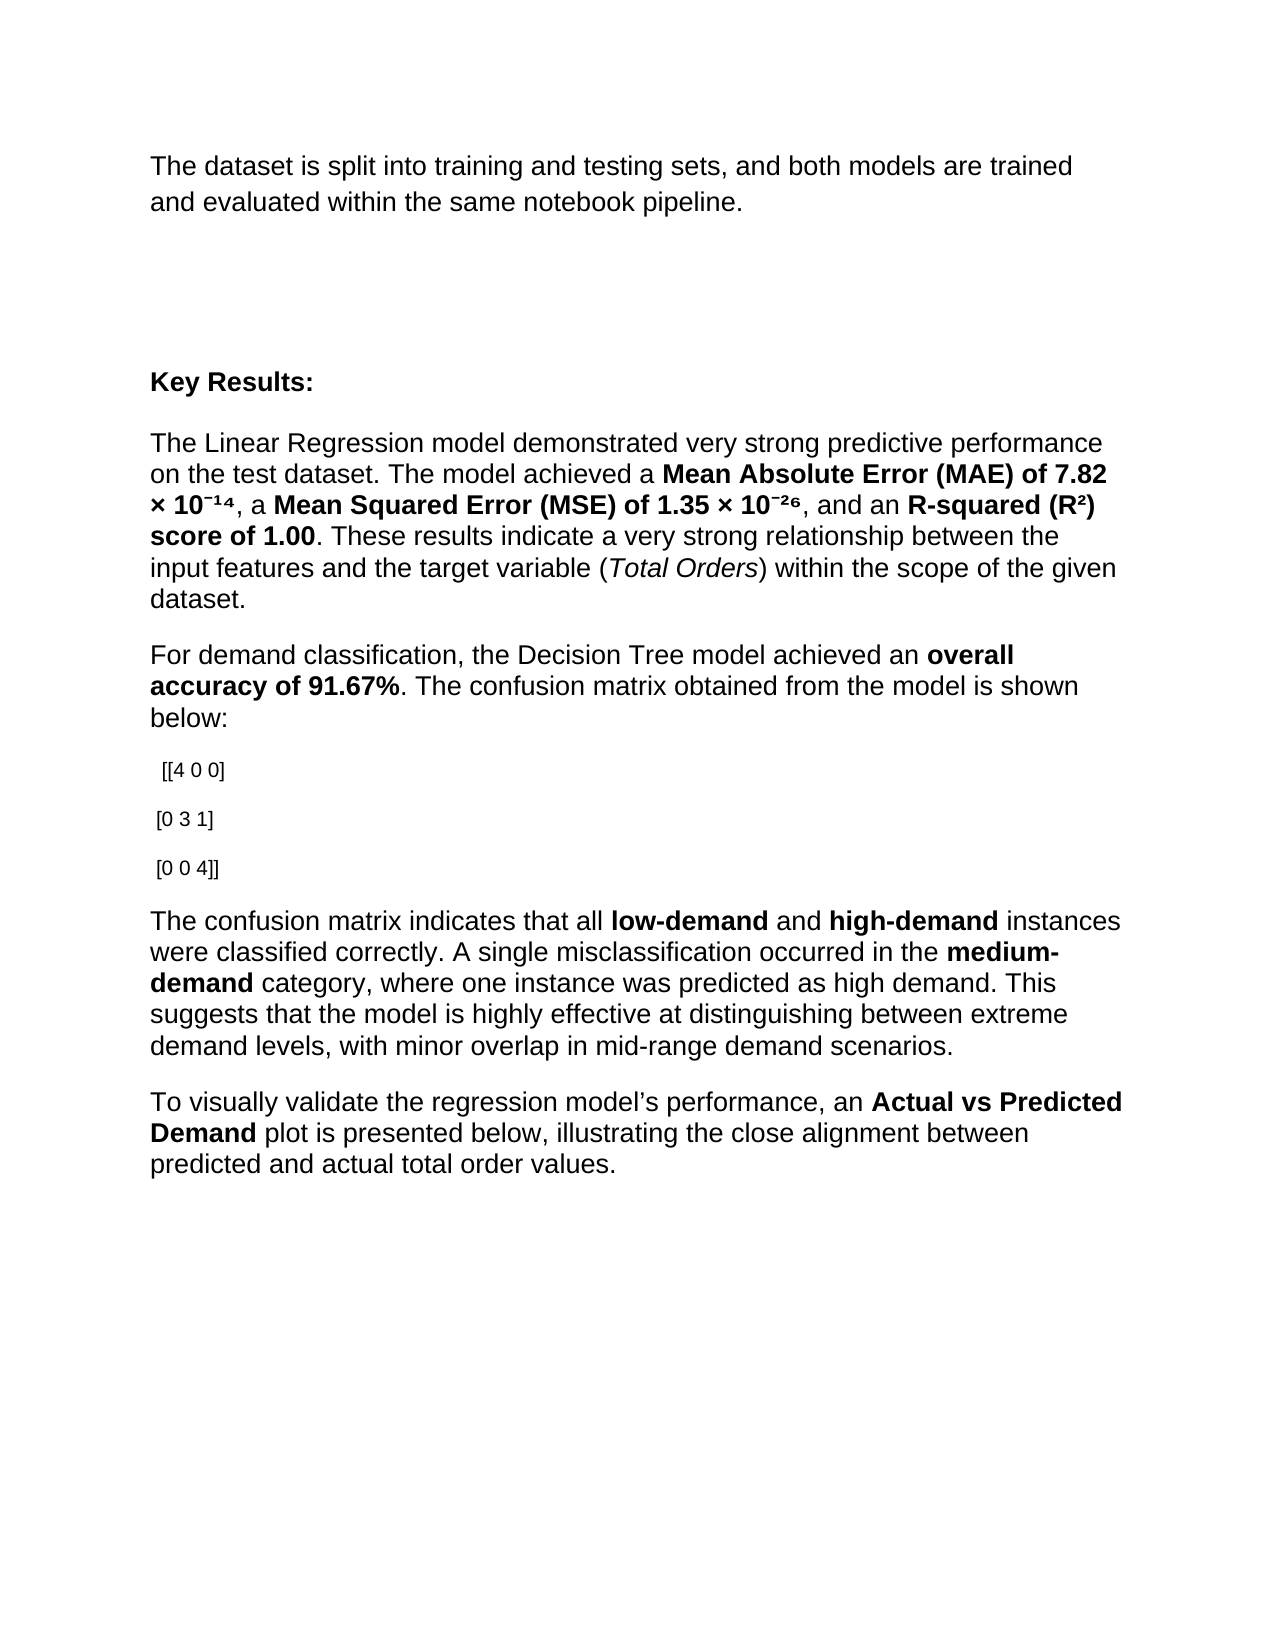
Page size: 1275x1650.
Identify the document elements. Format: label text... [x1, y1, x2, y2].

text Key Results: [150, 366, 1125, 397]
text [0 0 4]] [150, 856, 1125, 880]
text [0 3 1] [150, 807, 1125, 831]
text The confusion matrix indicates that all low-demand and high-demand instances were classified correctly. A single misclassification occurred in the medium-demand category, where one instance was predicted as high demand. This suggests that the model is highly effective at distinguishing between extreme demand levels, with minor overlap in mid-range demand scenarios. [150, 905, 1125, 1061]
text To visually validate the regression model’s performance, an Actual vs Predicted Demand plot is presented below, illustrating the close alignment between predicted and actual total order values. [150, 1086, 1125, 1180]
text For demand classification, the Decision Tree model achieved an overall accuracy of 91.67%. The confusion matrix obtained from the model is shown below: [150, 639, 1125, 733]
text The Linear Regression model demonstrated very strong predictive performance on the test dataset. The model achieved a Mean Absolute Error (MAE) of 7.82 × 10⁻¹⁴, a Mean Squared Error (MSE) of 1.35 × 10⁻²⁶, and an R-squared (R²) score of 1.00. These results indicate a very strong relationship between the input features and the target variable (Total Orders) within the scope of the given dataset. [150, 427, 1125, 614]
text [[4 0 0] [150, 758, 1125, 782]
text The dataset is split into training and testing sets, and both models are trained and evaluated within the same notebook pipeline. [150, 150, 1125, 217]
